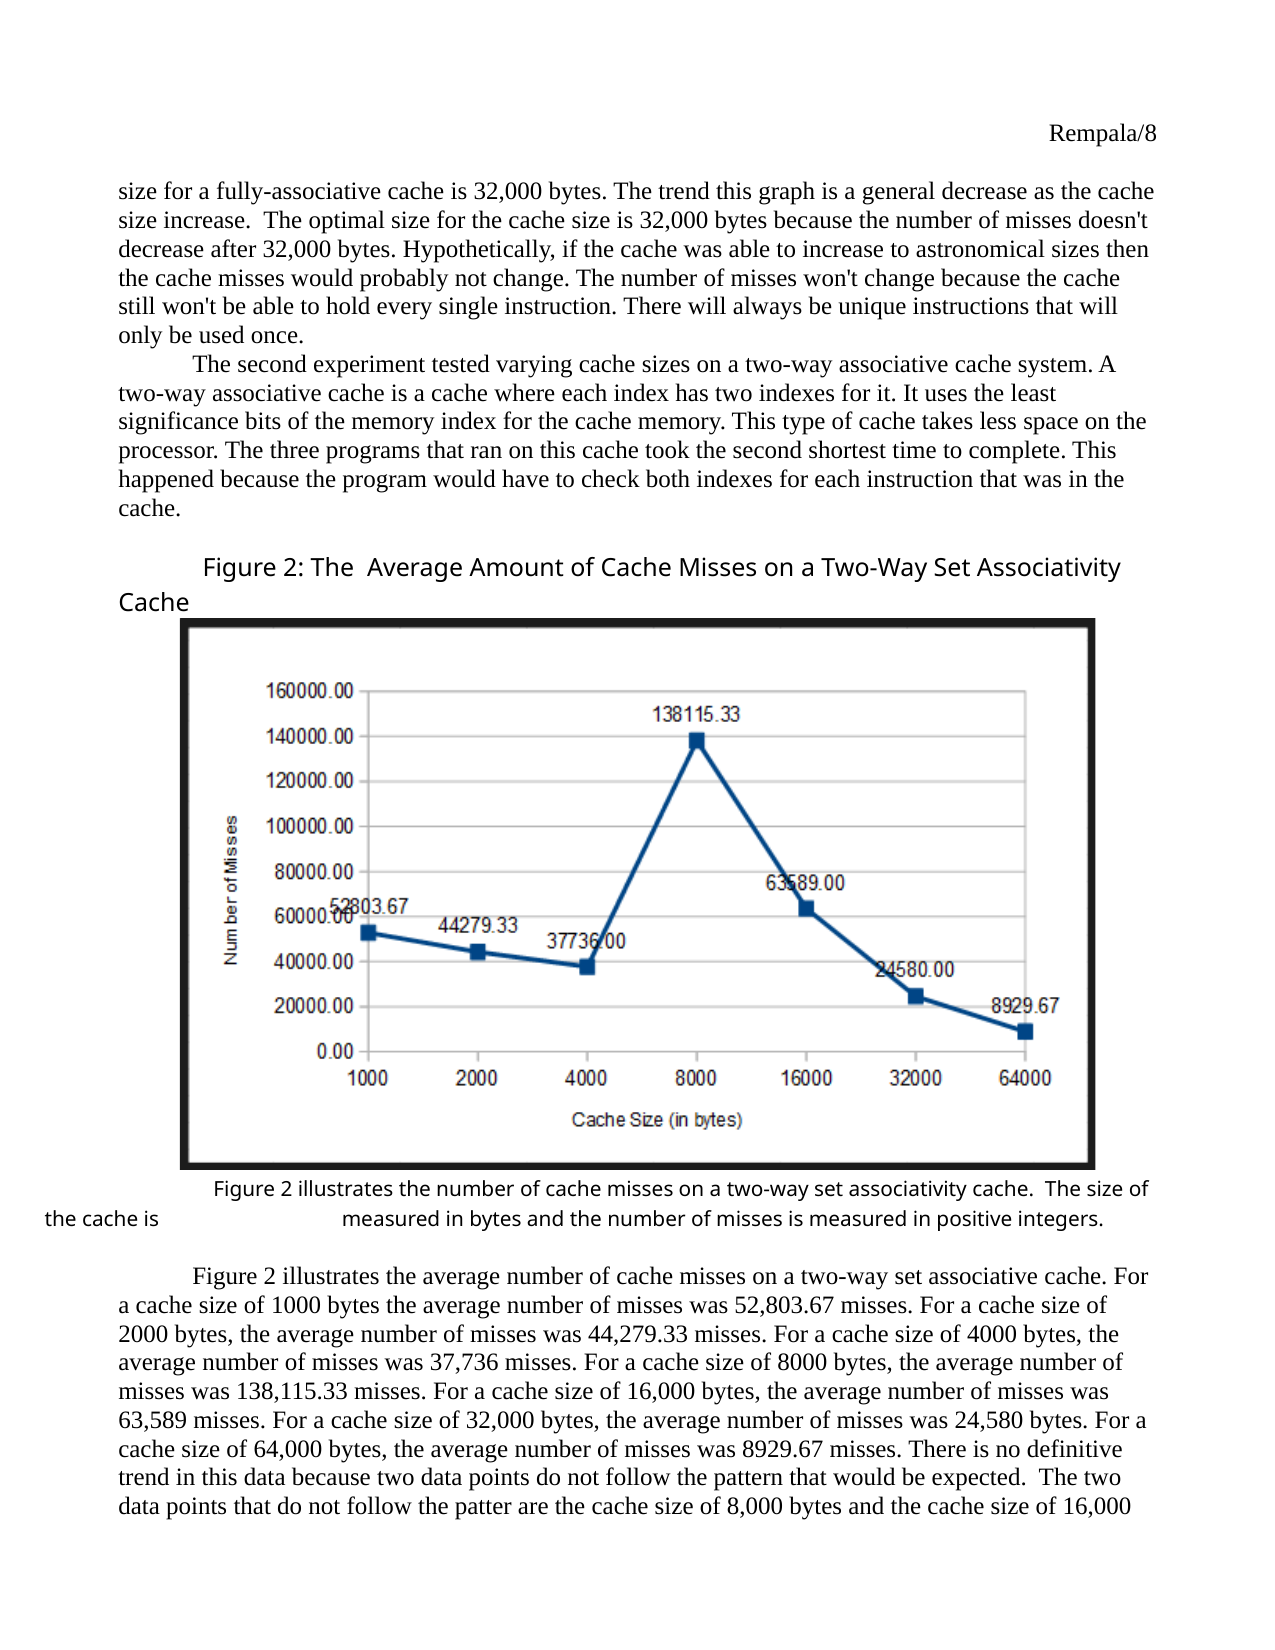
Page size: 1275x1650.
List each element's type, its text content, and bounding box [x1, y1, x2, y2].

text The second experiment tested varying cache sizes on a two-way associative cache system. A two-way associative cache is a cache where each index has two indexes for it. It uses the least significance bits of the memory index for the cache memory. This type of cache takes less space on the processor. The three programs that ran on this cache took the second shortest time to complete. This happened because the program would have to check both indexes for each instruction that was in the cache. [118, 349, 1157, 521]
text size for a fully-associative cache is 32,000 bytes. The trend this graph is a general decrease as the cache size increase. The optimal size for the cache size is 32,000 bytes because the number of misses doesn't decrease after 32,000 bytes. Hypothetically, if the cache was able to increase to astronomical sizes then the cache misses would probably not change. The number of misses won't change because the cache still won't be able to hold every single instruction. There will always be unique instructions that will only be used once. [118, 176, 1157, 349]
text Figure 2: The Average Amount of Cache Misses on a Two-Way Set Associativity Cache [118, 550, 1157, 618]
text Figure 2 illustrates the number of cache misses on a two-way set associativity cache. The size of the cache is measured in bytes and the number of misses is measured in positive integers. [44, 618, 1157, 1232]
text Figure 2 illustrates the average number of cache misses on a two-way set associative cache. For a cache size of 1000 bytes the average number of misses was 52,803.67 misses. For a cache size of 2000 bytes, the average number of misses was 44,279.33 misses. For a cache size of 4000 bytes, the average number of misses was 37,736 misses. For a cache size of 8000 bytes, the average number of misses was 138,115.33 misses. For a cache size of 16,000 bytes, the average number of misses was 63,589 misses. For a cache size of 32,000 bytes, the average number of misses was 24,580 bytes. For a cache size of 64,000 bytes, the average number of misses was 8929.67 misses. There is no definitive trend in this data because two data points do not follow the pattern that would be expected. The two data points that do not follow the patter are the cache size of 8,000 bytes and the cache size of 16,000 [118, 1261, 1157, 1520]
